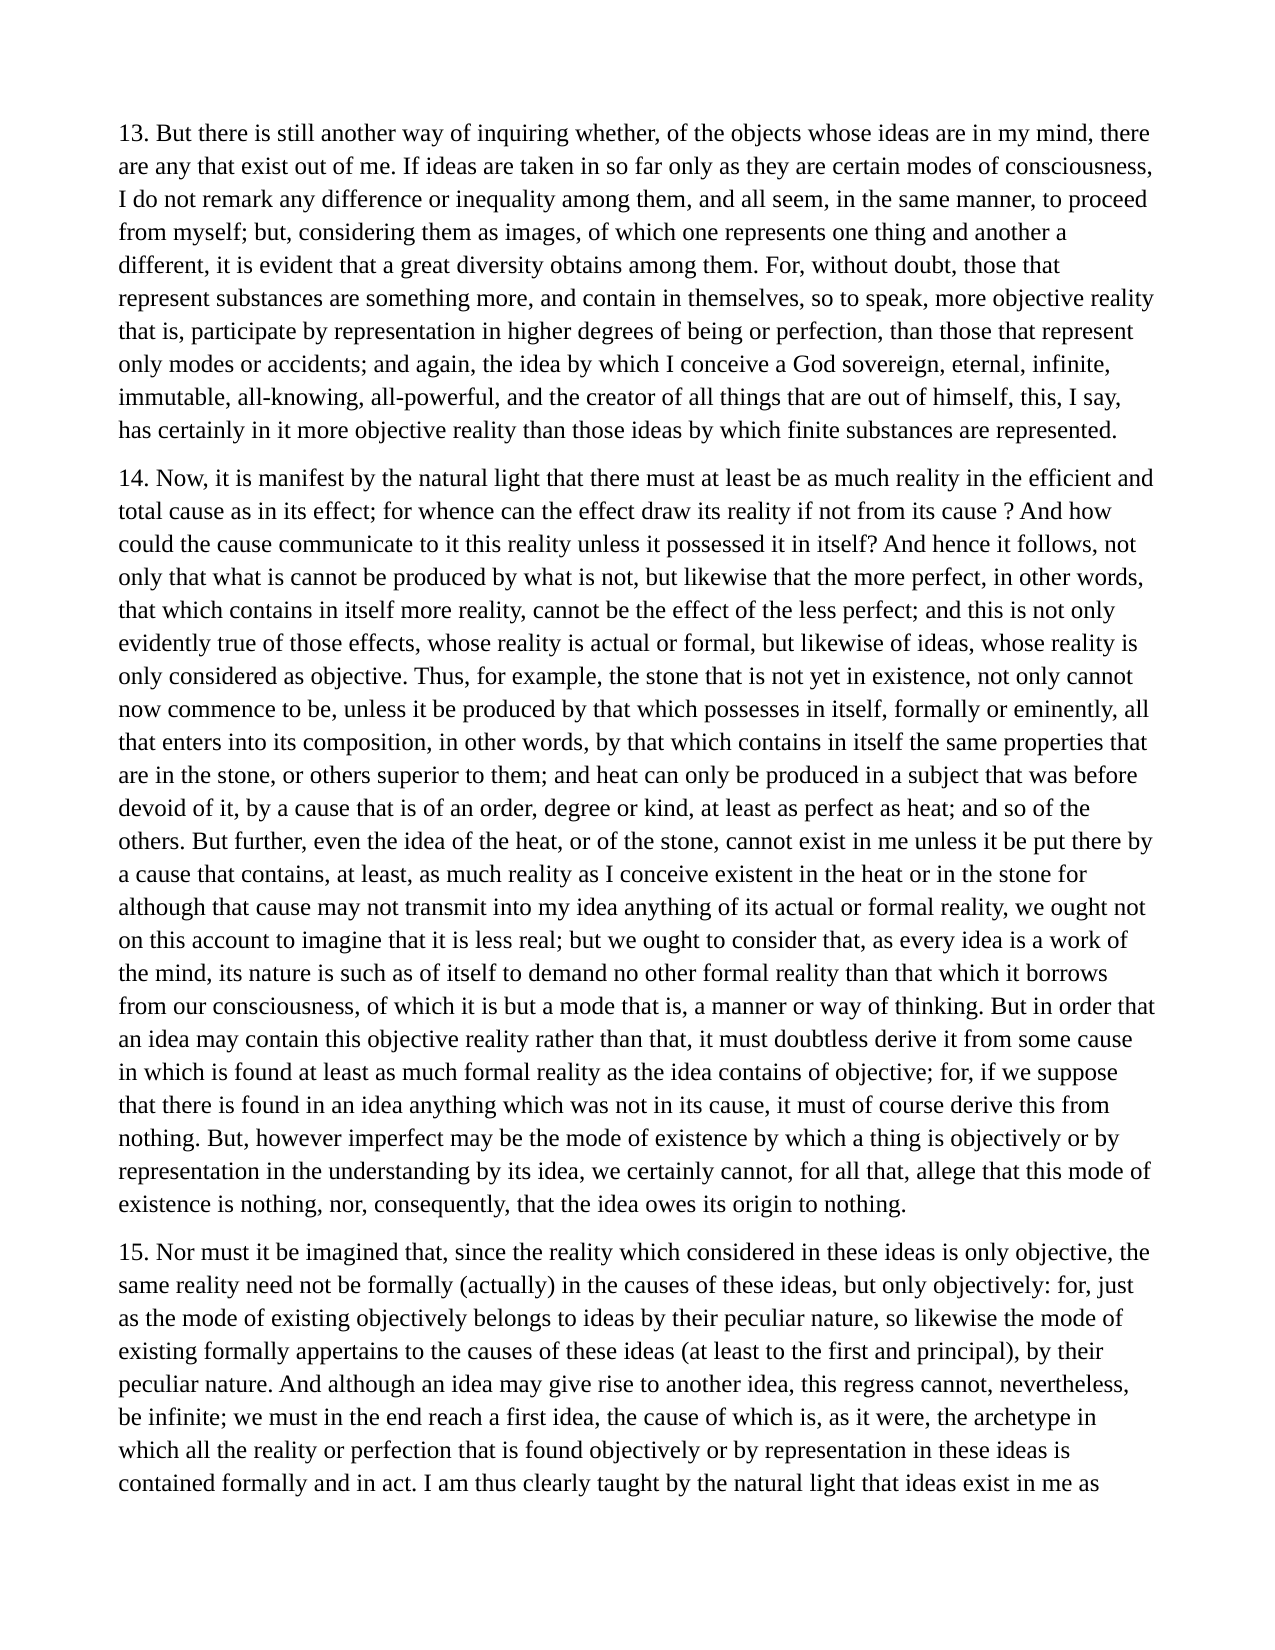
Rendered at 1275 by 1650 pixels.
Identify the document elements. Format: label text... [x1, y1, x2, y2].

text 14. Now, it is manifest by the natural light that there must at least be as much reality in the efficient and total cause as in its effect; for whence can the effect draw its reality if not from its cause ? And how could the cause communicate to it this reality unless it possessed it in itself? And hence it follows, not only that what is cannot be produced by what is not, but likewise that the more perfect, in other words, that which contains in itself more reality, cannot be the effect of the less perfect; and this is not only evidently true of those effects, whose reality is actual or formal, but likewise of ideas, whose reality is only considered as objective. Thus, for example, the stone that is not yet in existence, not only cannot now commence to be, unless it be produced by that which possesses in itself, formally or eminently, all that enters into its composition, in other words, by that which contains in itself the same properties that are in the stone, or others superior to them; and heat can only be produced in a subject that was before devoid of it, by a cause that is of an order, degree or kind, at least as perfect as heat; and so of the others. But further, even the idea of the heat, or of the stone, cannot exist in me unless it be put there by a cause that contains, at least, as much reality as I conceive existent in the heat or in the stone for although that cause may not transmit into my idea anything of its actual or formal reality, we ought not on this account to imagine that it is less real; but we ought to consider that, as every idea is a work of the mind, its nature is such as of itself to demand no other formal reality than that which it borrows from our consciousness, of which it is but a mode that is, a manner or way of thinking. But in order that an idea may contain this objective reality rather than that, it must doubtless derive it from some cause in which is found at least as much formal reality as the idea contains of objective; for, if we suppose that there is found in an idea anything which was not in its cause, it must of course derive this from nothing. But, however imperfect may be the mode of existence by which a thing is objectively or by representation in the understanding by its idea, we certainly cannot, for all that, allege that this mode of existence is nothing, nor, consequently, that the idea owes its origin to nothing. [118, 463, 1157, 1218]
text 15. Nor must it be imagined that, since the reality which considered in these ideas is only objective, the same reality need not be formally (actually) in the causes of these ideas, but only objectively: for, just as the mode of existing objectively belongs to ideas by their peculiar nature, so likewise the mode of existing formally appertains to the causes of these ideas (at least to the first and principal), by their peculiar nature. And although an idea may give rise to another idea, this regress cannot, nevertheless, be infinite; we must in the end reach a first idea, the cause of which is, as it were, the archetype in which all the reality or perfection that is found objectively or by representation in these ideas is contained formally and in act. I am thus clearly taught by the natural light that ideas exist in me as [118, 1237, 1157, 1497]
text 13. But there is still another way of inquiring whether, of the objects whose ideas are in my mind, there are any that exist out of me. If ideas are taken in so far only as they are certain modes of consciousness, I do not remark any difference or inequality among them, and all seem, in the same manner, to proceed from myself; but, considering them as images, of which one represents one thing and another a different, it is evident that a great diversity obtains among them. For, without doubt, those that represent substances are something more, and contain in themselves, so to speak, more objective reality that is, participate by representation in higher degrees of being or perfection, than those that represent only modes or accidents; and again, the idea by which I conceive a God sovereign, eternal, infinite, immutable, all-knowing, all-powerful, and the creator of all things that are out of himself, this, I say, has certainly in it more objective reality than those ideas by which finite substances are represented. [118, 118, 1157, 444]
